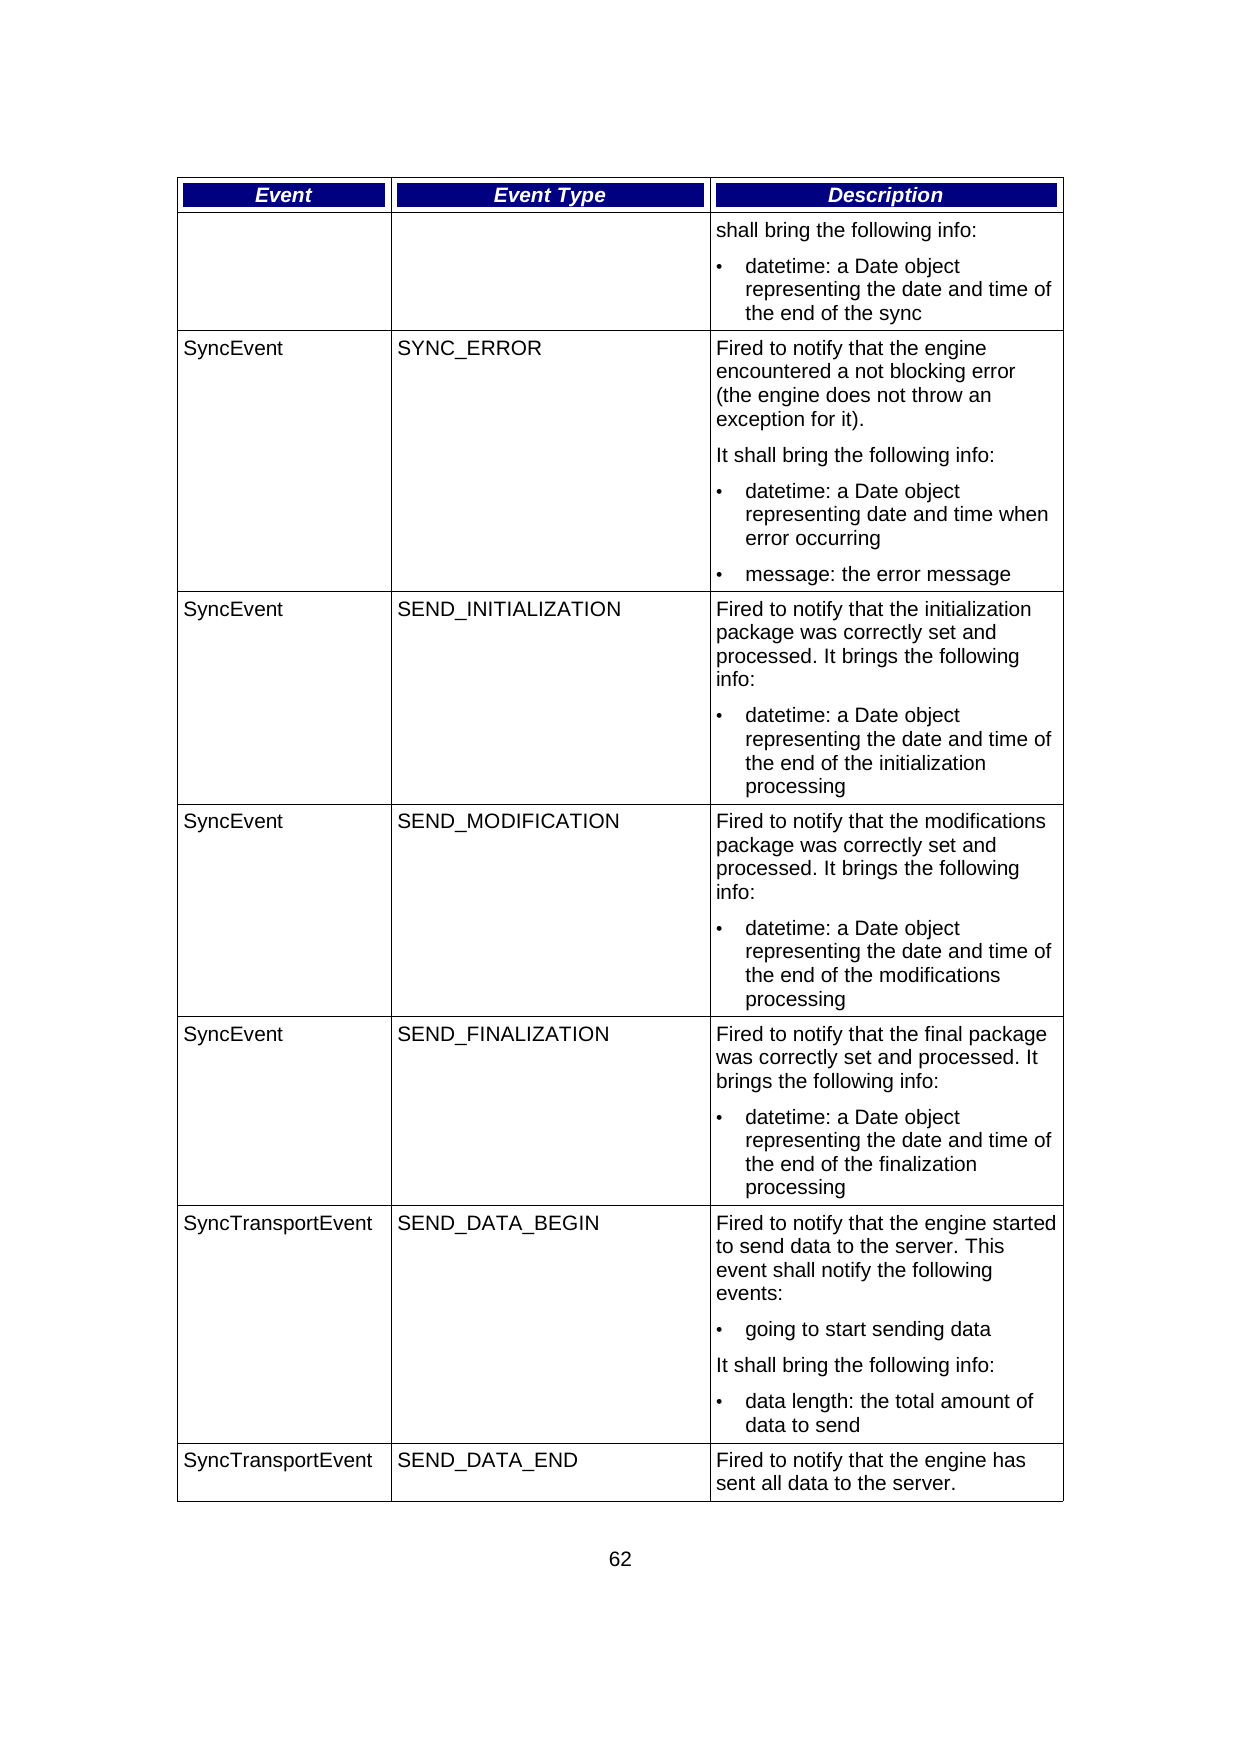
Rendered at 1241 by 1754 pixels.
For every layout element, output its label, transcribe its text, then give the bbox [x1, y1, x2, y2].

table_cell Fired to notify that the modifications package was correctly set and processed. It brings the following info: datetime: a Date object representing the date and time of the end of the modifications processing [711, 805, 1063, 1016]
table_cell Fired to notify that the initialization package was correctly set and processed. It brings the following info: datetime: a Date object representing the date and time of the end of the initialization processing [711, 592, 1063, 804]
table_cell Fired to notify that the engine started to send data to the server. This event shall notify the following events: going to start sending data It shall bring the following info: data length: the total amount of data to send [711, 1206, 1063, 1443]
table_cell SEND_MODIFICATION [392, 805, 710, 1016]
table_cell SyncEvent [178, 331, 391, 591]
table_cell SEND_FINALIZATION [392, 1017, 710, 1205]
table_cell shall bring the following info: datetime: a Date object representing the date and time of the end of the sync [711, 213, 1063, 330]
table_cell SyncTransportEvent [178, 1206, 391, 1443]
table_cell [178, 213, 391, 330]
table_cell Fired to notify that the engine has sent all data to the server. [711, 1444, 1063, 1501]
table_cell SyncEvent [178, 1017, 391, 1205]
table_cell SEND_INITIALIZATION [392, 592, 710, 804]
table_cell SEND_DATA_END [392, 1444, 710, 1501]
table_cell Fired to notify that the engine encountered a not blocking error (the engine does not throw an exception for it). It shall bring the following info: datetime: a Date object representing date and time when error occurring message: the error message [711, 331, 1063, 591]
table_cell SYNC_ERROR [392, 331, 710, 591]
table_cell SyncEvent [178, 805, 391, 1016]
table_header Description [711, 178, 1063, 212]
table_cell SyncEvent [178, 592, 391, 804]
table_cell SyncTransportEvent [178, 1444, 391, 1501]
table_header Event [178, 178, 391, 212]
table_cell [392, 213, 710, 330]
table_cell Fired to notify that the final package was correctly set and processed. It brings the following info: datetime: a Date object representing the date and time of the end of the finalization processing [711, 1017, 1063, 1205]
table_header Event Type [392, 178, 710, 212]
table_cell SEND_DATA_BEGIN [392, 1206, 710, 1443]
